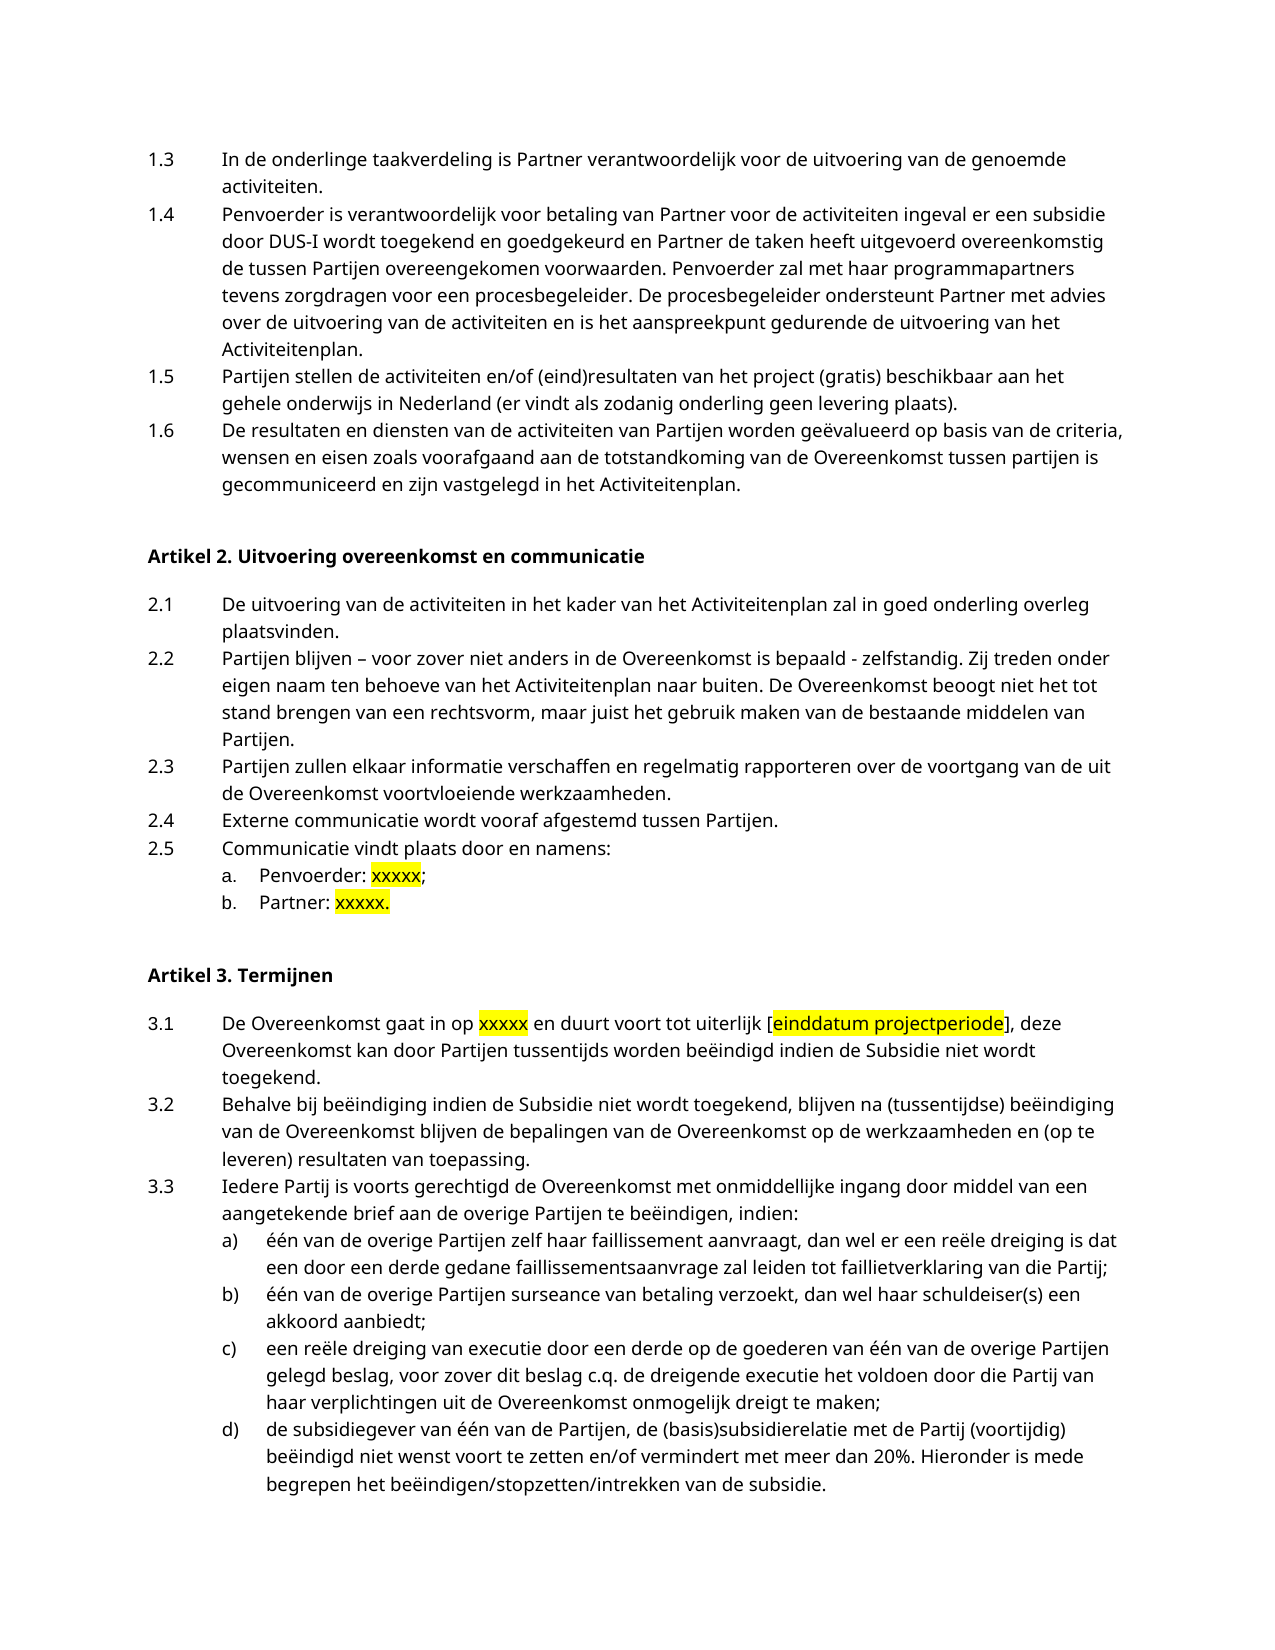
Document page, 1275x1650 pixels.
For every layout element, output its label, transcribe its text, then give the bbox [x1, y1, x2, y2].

list Penvoerder: xxxxx; [221, 860, 1127, 887]
list Iedere Partij is voorts gerechtigd de Overeenkomst met onmiddellijke ingang door middel van een aangetekende brief aan de overige Partijen te beëindigen, indien: [148, 1171, 1127, 1226]
list In de onderlinge taakverdeling is Partner verantwoordelijk voor de uitvoering van de genoemde activiteiten. [148, 145, 1127, 199]
list één van de overige Partijen surseance van betaling verzoekt, dan wel haar schuldeiser(s) een akkoord aanbiedt; [222, 1280, 1127, 1334]
list Partijen stellen de activiteiten en/of (eind)resultaten van het project (gratis) beschikbaar aan het gehele onderwijs in Nederland (er vindt als zodanig onderling geen levering plaats). [148, 362, 1127, 416]
list Partner: xxxxx. [221, 887, 1127, 914]
list De resultaten en diensten van de activiteiten van Partijen worden geëvalueerd op basis van de criteria, wensen en eisen zoals voorafgaand aan de totstandkoming van de Overeenkomst tussen partijen is gecommuniceerd en zijn vastgelegd in het Activiteitenplan. [148, 416, 1127, 497]
list Communicatie vindt plaats door en namens: [148, 833, 1127, 860]
list De Overeenkomst gaat in op xxxxx en duurt voort tot uiterlijk [einddatum projectperiode], deze Overeenkomst kan door Partijen tussentijds worden beëindigd indien de Subsidie niet wordt toegekend. [148, 1009, 1127, 1090]
list Penvoerder is verantwoordelijk voor betaling van Partner voor de activiteiten ingeval er een subsidie door DUS-I wordt toegekend en goedgekeurd en Partner de taken heeft uitgevoerd overeenkomstig de tussen Partijen overeengekomen voorwaarden. Penvoerder zal met haar programmapartners tevens zorgdragen voor een procesbegeleider. De procesbegeleider ondersteunt Partner met advies over de uitvoering van de activiteiten en is het aanspreekpunt gedurende de uitvoering van het Activiteitenplan. [148, 199, 1127, 362]
list Externe communicatie wordt vooraf afgestemd tussen Partijen. [148, 806, 1127, 833]
list Behalve bij beëindiging indien de Subsidie niet wordt toegekend, blijven na (tussentijdse) beëindiging van de Overeenkomst blijven de bepalingen van de Overeenkomst op de werkzaamheden en (op te leveren) resultaten van toepassing. [148, 1090, 1127, 1171]
list de subsidiegever van één van de Partijen, de (basis)subsidierelatie met de Partij (voortijdig) beëindigd niet wenst voort te zetten en/of vermindert met meer dan 20%. Hieronder is mede begrepen het beëindigen/stopzetten/intrekken van de subsidie. [222, 1415, 1127, 1496]
list één van de overige Partijen zelf haar faillissement aanvraagt, dan wel er een reële dreiging is dat een door een derde gedane faillissementsaanvrage zal leiden tot faillietverklaring van die Partij; [222, 1226, 1127, 1280]
list Partijen blijven – voor zover niet anders in de Overeenkomst is bepaald - zelfstandig. Zij treden onder eigen naam ten behoeve van het Activiteitenplan naar buiten. De Overeenkomst beoogt niet het tot stand brengen van een rechtsvorm, maar juist het gebruik maken van de bestaande middelen van Partijen. [148, 644, 1127, 752]
list Uitvoering overeenkomst en communicatie [148, 543, 1127, 569]
list een reële dreiging van executie door een derde op de goederen van één van de overige Partijen gelegd beslag, voor zover dit beslag c.q. de dreigende executie het voldoen door die Partij van haar verplichtingen uit de Overeenkomst onmogelijk dreigt te maken; [222, 1334, 1127, 1415]
list Termijnen [148, 962, 1127, 988]
list Partijen zullen elkaar informatie verschaffen en regelmatig rapporteren over de voortgang van de uit de Overeenkomst voortvloeiende werkzaamheden. [148, 752, 1127, 806]
list De uitvoering van de activiteiten in het kader van het Activiteitenplan zal in goed onderling overleg plaatsvinden. [148, 589, 1127, 644]
